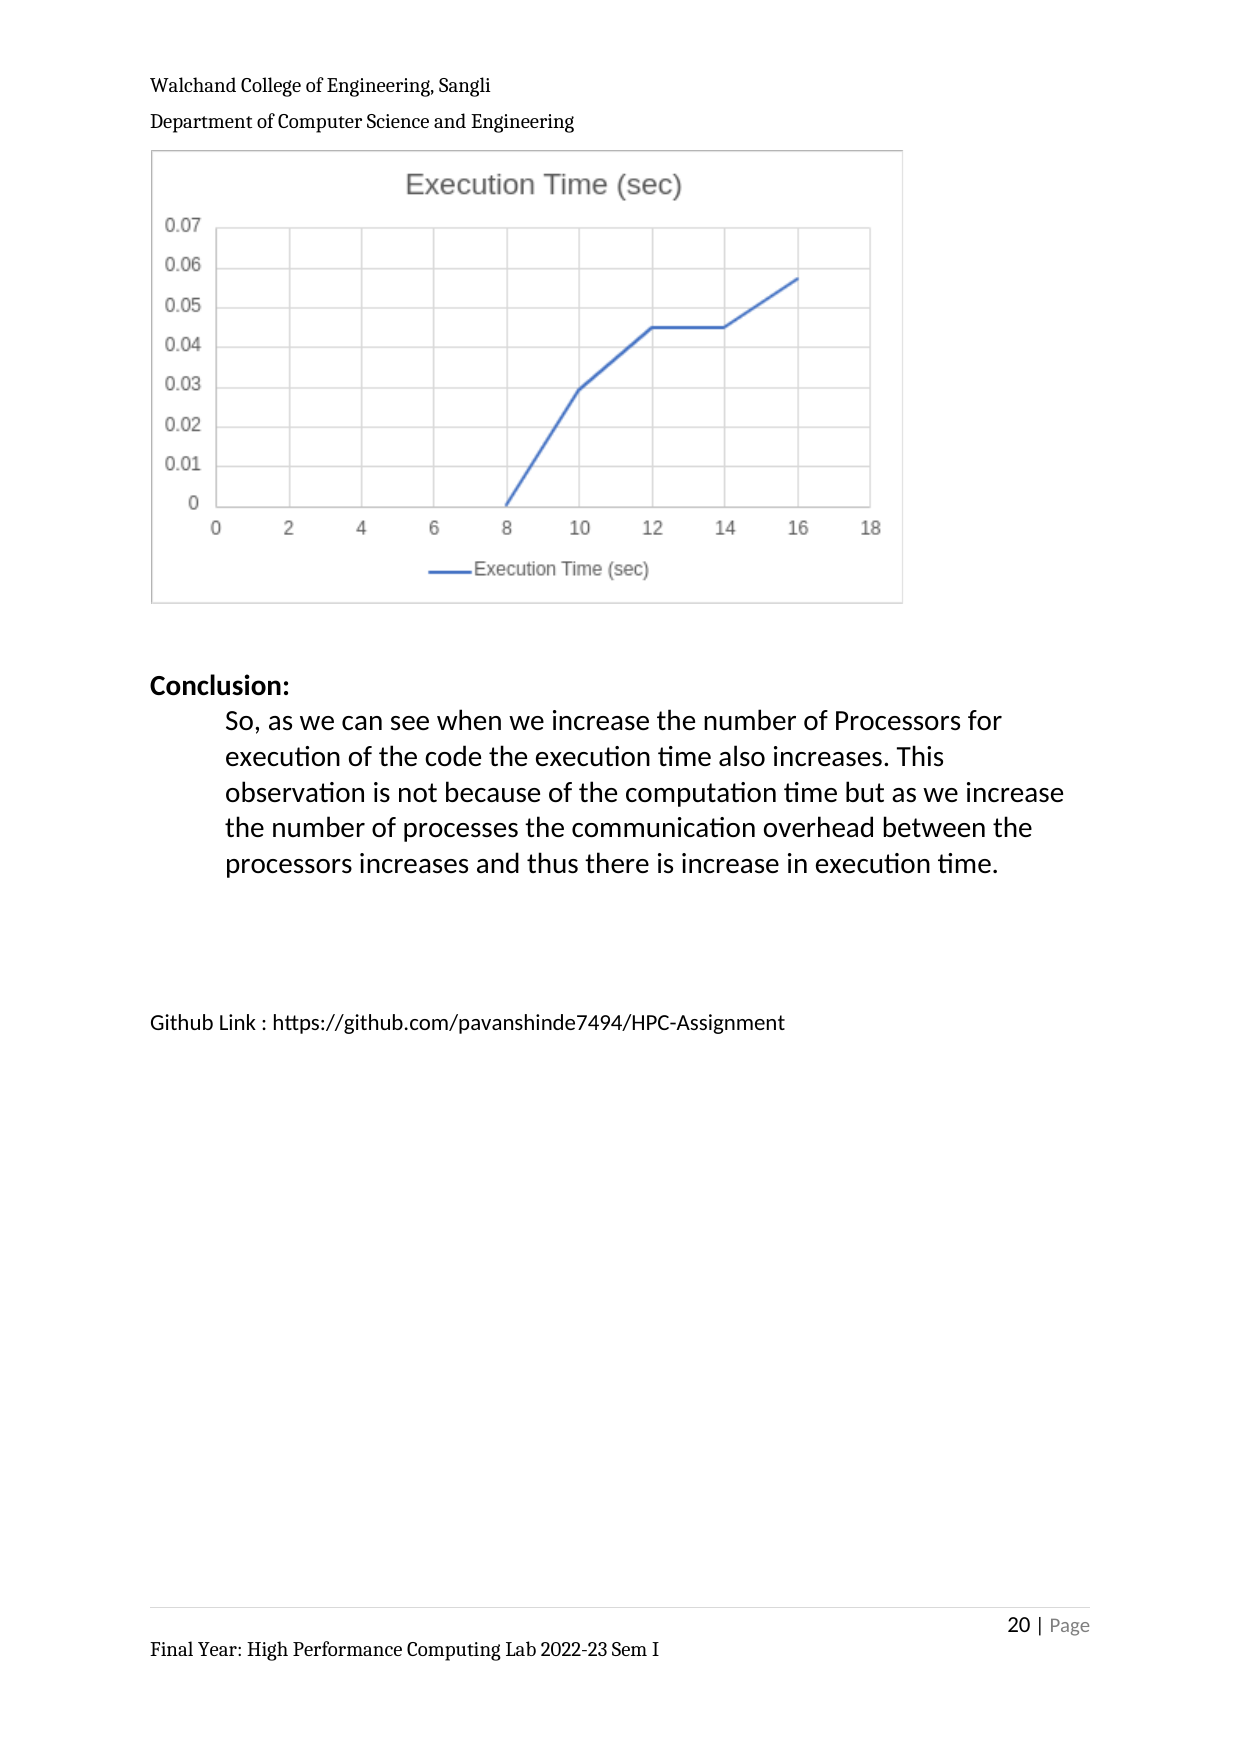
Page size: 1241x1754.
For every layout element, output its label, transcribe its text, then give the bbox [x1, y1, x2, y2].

text Conclusion: [150, 667, 1090, 702]
text Github Link : https://github.com/pavanshinde7494/HPC-Assignment [150, 1008, 1090, 1036]
text So, as we can see when we increase the number of Processors for execution of the code the execution time also increases. This observation is not because of the computation time but as we increase the number of processes the communication overhead between the processors increases and thus there is increase in execution time. [225, 702, 1090, 881]
picture [150, 150, 904, 604]
